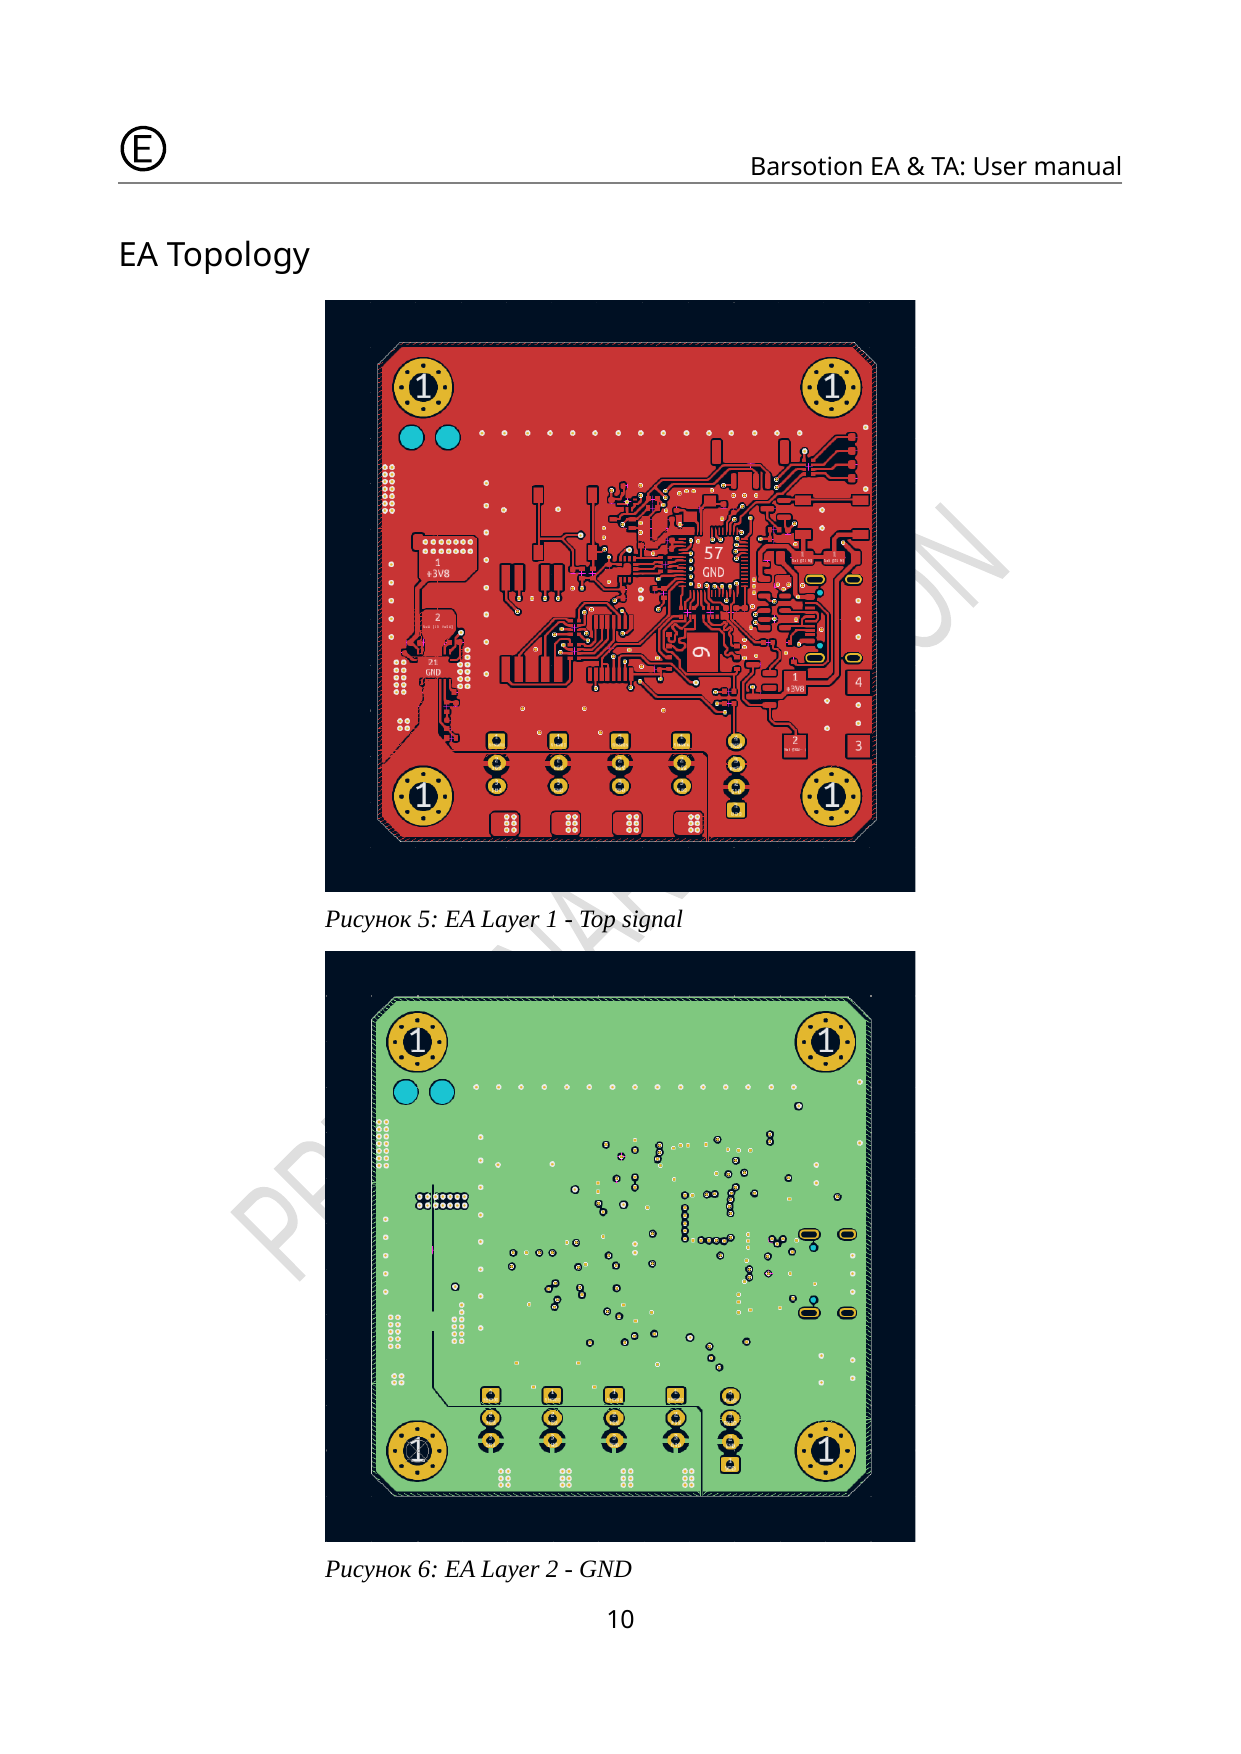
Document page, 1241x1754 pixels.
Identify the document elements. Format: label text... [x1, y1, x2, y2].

picture [325, 951, 916, 1542]
picture [325, 300, 916, 892]
text Рисунок 6: EA Layer 2 - GND [325, 1542, 916, 1583]
subtitle EA Topology [118, 230, 1122, 276]
text Рисунок 5: EA Layer 1 - Top signal [325, 892, 916, 933]
